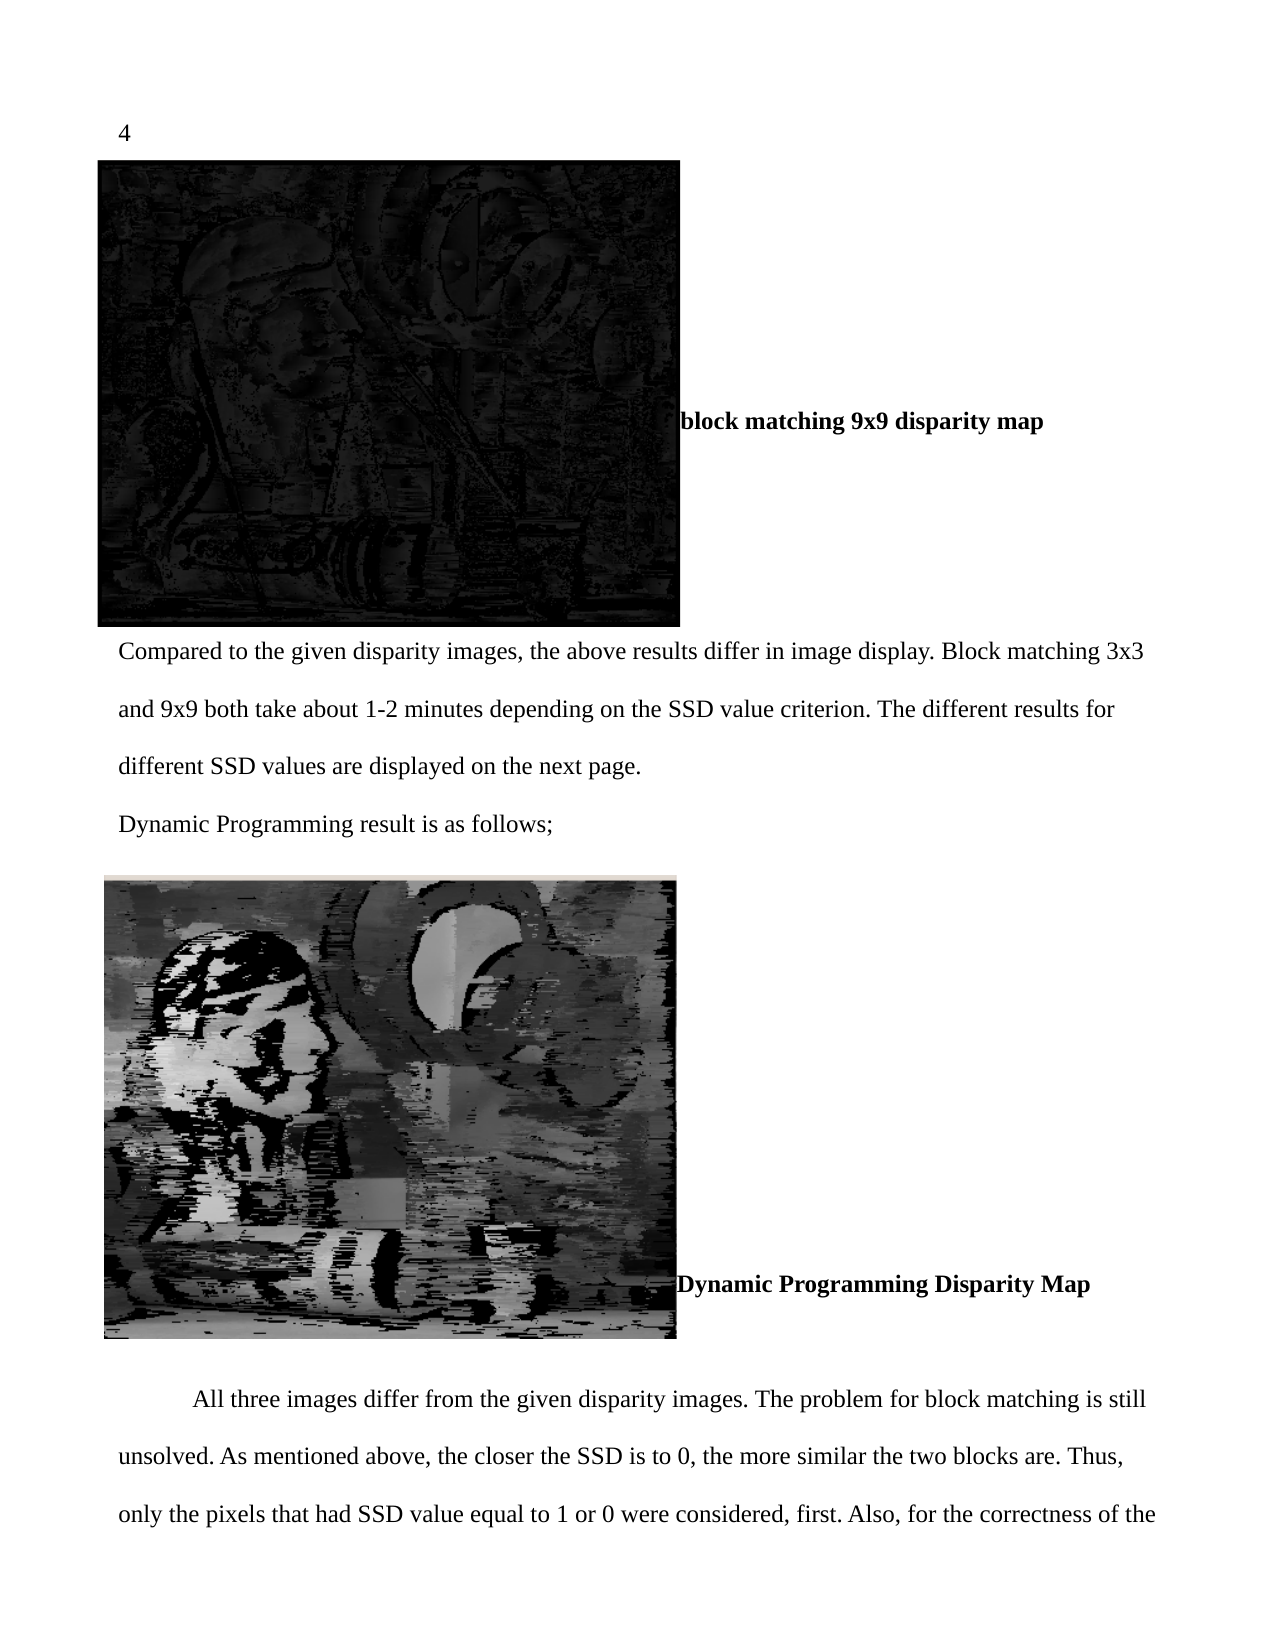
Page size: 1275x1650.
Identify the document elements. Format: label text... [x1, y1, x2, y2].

text Dynamic Programming Disparity Map [677, 1269, 1157, 1298]
text Compared to the given disparity images, the above results differ in image display. Block matching 3x3 and 9x9 both take about 1-2 minutes depending on the SSD value criterion. The different results for different SSD values are displayed on the next page. [118, 636, 1157, 780]
text Dynamic Programming result is as follows; [118, 809, 1157, 838]
text block matching 9x9 disparity map [681, 406, 1157, 435]
picture [104, 875, 677, 1339]
picture [97, 160, 681, 627]
text All three images differ from the given disparity images. The problem for block matching is still unsolved. As mentioned above, the closer the SSD is to 0, the more similar the two blocks are. Thus, only the pixels that had SSD value equal to 1 or 0 were considered, first. Also, for the correctness of the [118, 1384, 1157, 1528]
